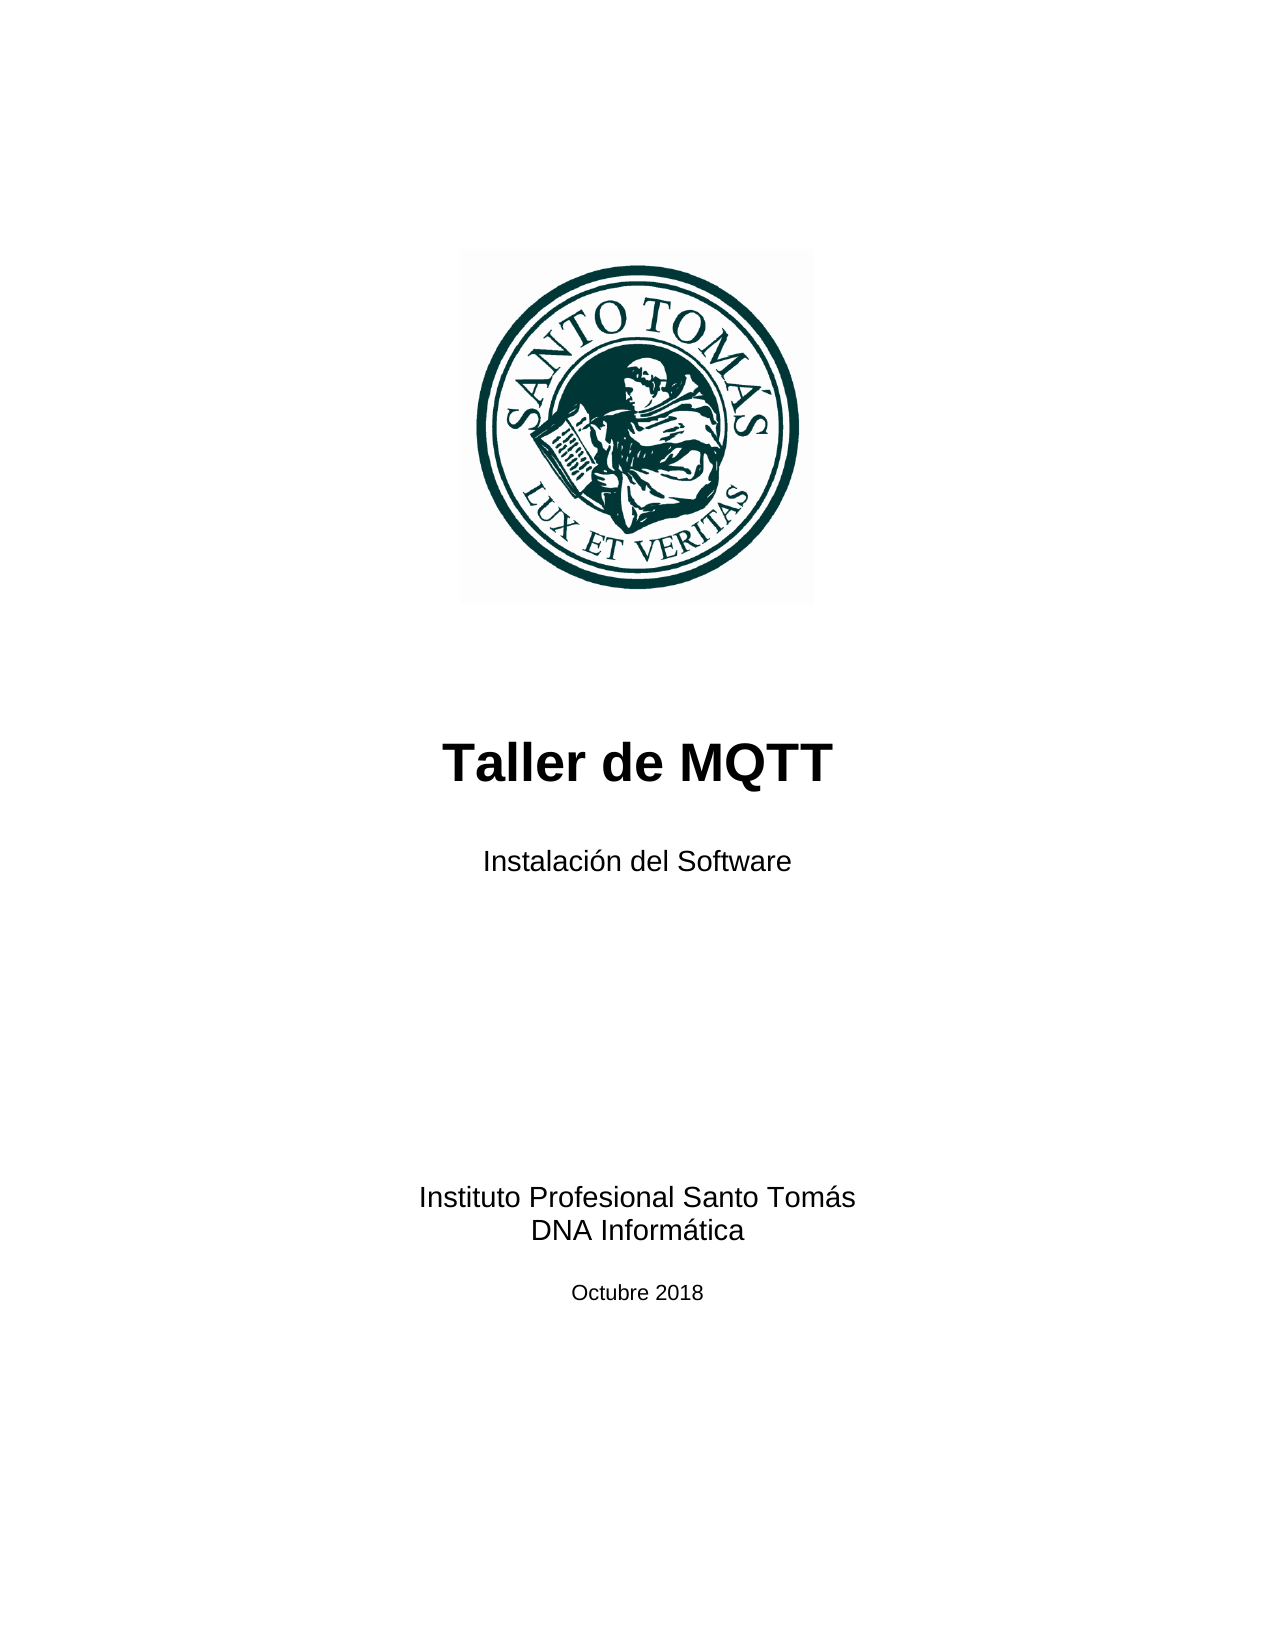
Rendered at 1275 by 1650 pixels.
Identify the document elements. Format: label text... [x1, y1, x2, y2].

text Instituto Profesional Santo Tomás [177, 1180, 1098, 1213]
text DNA Informática [177, 1213, 1098, 1247]
text Taller de MQTT [177, 731, 1098, 793]
text Instalación del Software [177, 844, 1098, 878]
picture [460, 249, 815, 605]
text Octubre 2018 [177, 1280, 1098, 1306]
